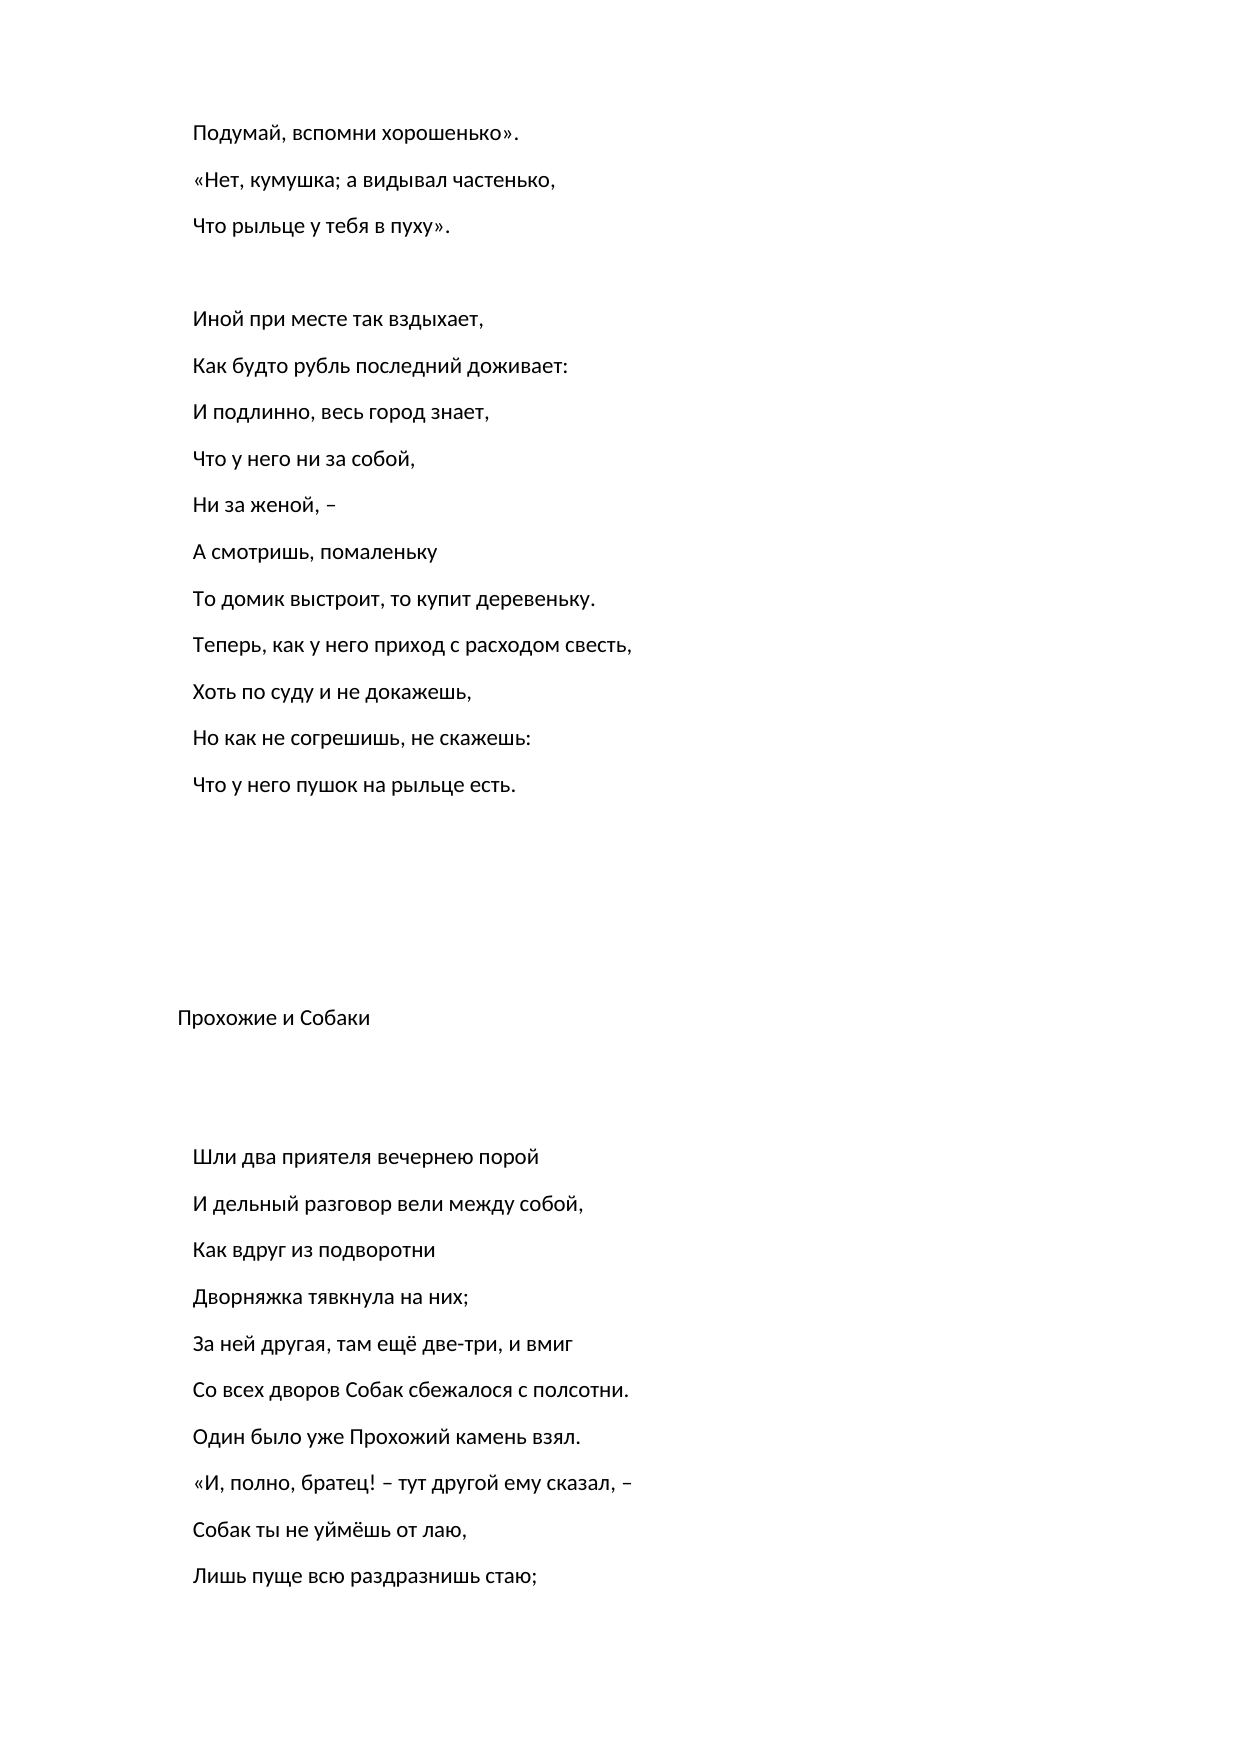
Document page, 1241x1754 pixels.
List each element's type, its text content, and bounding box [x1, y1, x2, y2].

text А смотришь, помаленьку [177, 537, 1152, 565]
text То домик выстроит, то купит деревеньку. [177, 584, 1152, 612]
text Дворняжка тявкнула на них; [177, 1282, 1152, 1310]
text Ни за женой, – [177, 491, 1152, 519]
text И дельный разговор вели между собой, [177, 1189, 1152, 1217]
text Но как не согрешишь, не скажешь: [177, 723, 1152, 751]
text Подумай, вспомни хорошенько». [177, 118, 1152, 146]
text За ней другая, там ещё две-три, и вмиг [177, 1329, 1152, 1357]
text Как вдруг из подворотни [177, 1236, 1152, 1264]
text И подлинно, весь город знает, [177, 397, 1152, 426]
text Что у него ни за собой, [177, 444, 1152, 472]
text Как будто рубль последний доживает: [177, 351, 1152, 379]
text Иной при месте так вздыхает, [177, 304, 1152, 332]
text Один было уже Прохожий камень взял. [177, 1422, 1152, 1450]
text Что у него пушок на рыльце есть. [177, 770, 1152, 798]
text Собак ты не уймёшь от лаю, [177, 1515, 1152, 1543]
text «Нет, кумушка; а видывал частенько, [177, 165, 1152, 193]
text Что рыльце у тебя в пуху». [177, 211, 1152, 239]
text Шли два приятеля вечернею порой [177, 1142, 1152, 1171]
text Хоть по суду и не докажешь, [177, 677, 1152, 705]
text Теперь, как у него приход с расходом свесть, [177, 630, 1152, 658]
text «И, полно, братец! – тут другой ему сказал, – [177, 1468, 1152, 1496]
text Лишь пуще всю раздразнишь стаю; [177, 1562, 1152, 1589]
text Прохожие и Собаки [177, 1003, 1152, 1031]
text Со всех дворов Собак сбежалося с полсотни. [177, 1375, 1152, 1403]
